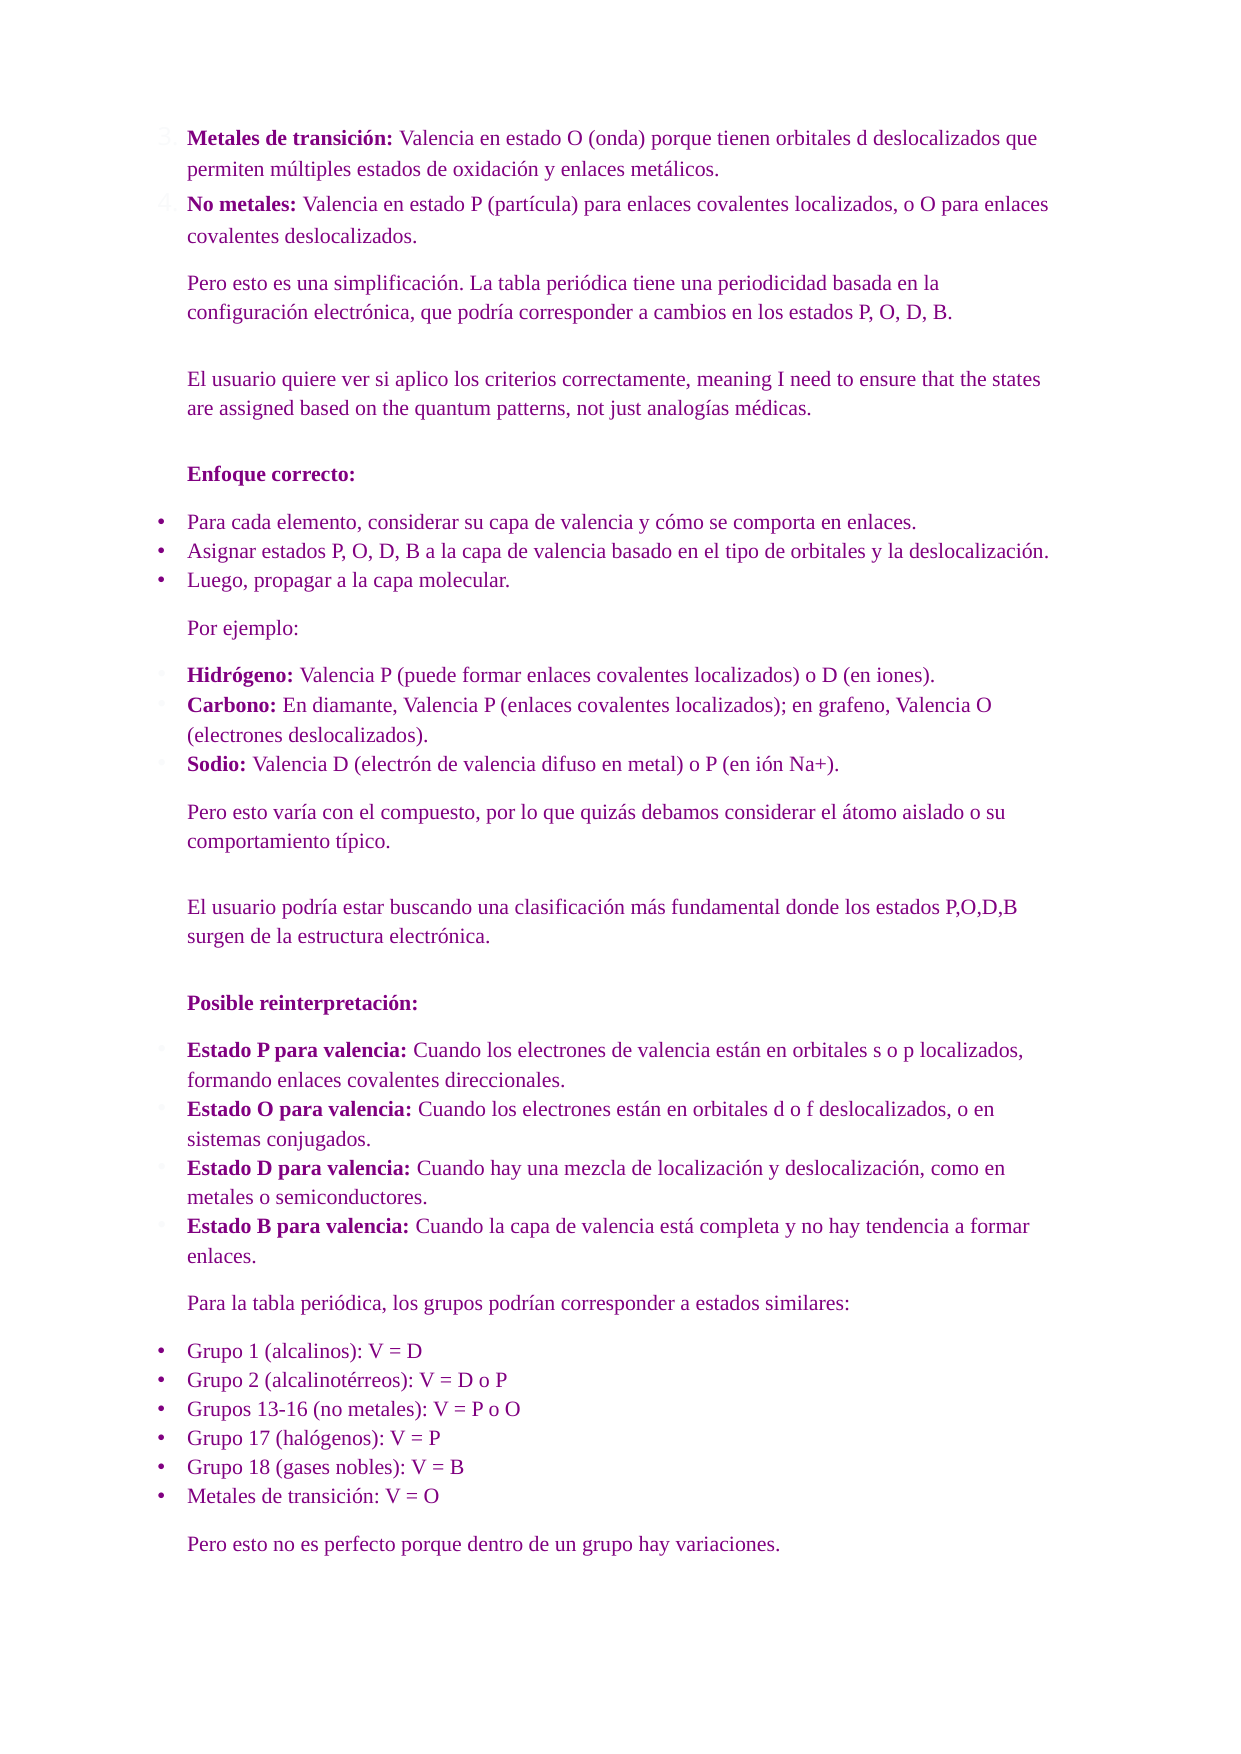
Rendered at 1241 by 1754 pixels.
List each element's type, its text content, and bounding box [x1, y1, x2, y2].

text Pero esto no es perfecto porque dentro de un grupo hay variaciones. [187, 1531, 1053, 1556]
list Grupo 2 (alcalinotérreos): V = D o P [187, 1367, 1053, 1392]
text Posible reinterpretación: [187, 990, 1053, 1015]
text Por ejemplo: [187, 614, 1053, 640]
list Estado O para valencia: Cuando los electrones están en orbitales d o f deslocalizados, o en sistemas conjugados. [187, 1096, 1053, 1151]
list Estado D para valencia: Cuando hay una mezcla de localización y deslocalización, como en metales o semiconductores. [187, 1154, 1053, 1209]
list Sodio: Valencia D (electrón de valencia difuso en metal) o P (en ión Na+). [187, 751, 1053, 776]
text El usuario podría estar buscando una clasificación más fundamental donde los estados P,O,D,B surgen de la estructura electrónica. [187, 894, 1053, 948]
list Para cada elemento, considerar su capa de valencia y cómo se comporta en enlaces. [187, 509, 1053, 534]
list Metales de transición: Valencia en estado O (onda) porque tienen orbitales d deslocalizados que permiten múltiples estados de oxidación y enlaces metálicos. [187, 118, 1053, 181]
text Enfoque correcto: [187, 461, 1053, 486]
text El usuario quiere ver si aplico los criterios correctamente, meaning I need to ensure that the states are assigned based on the quantum patterns, not just analogías médicas. [187, 366, 1053, 420]
list Estado P para valencia: Cuando los electrones de valencia están en orbitales s o p localizados, formando enlaces covalentes direccionales. [187, 1037, 1053, 1092]
list Metales de transición: V = O [187, 1483, 1053, 1508]
list No metales: Valencia en estado P (partícula) para enlaces covalentes localizados, o O para enlaces covalentes deslocalizados. [187, 185, 1053, 248]
list Grupo 18 (gases nobles): V = B [187, 1454, 1053, 1479]
list Grupos 13-16 (no metales): V = P o O [187, 1396, 1053, 1421]
text Pero esto varía con el compuesto, por lo que quizás debamos considerar el átomo aislado o su comportamiento típico. [187, 799, 1053, 853]
list Estado B para valencia: Cuando la capa de valencia está completa y no hay tendencia a formar enlaces. [187, 1213, 1053, 1268]
list Hidrógeno: Valencia P (puede formar enlaces covalentes localizados) o D (en iones). [187, 662, 1053, 688]
text Pero esto es una simplificación. La tabla periódica tiene una periodicidad basada en la configuración electrónica, que podría corresponder a cambios en los estados P, O, D, B. [187, 270, 1053, 324]
list Asignar estados P, O, D, B a la capa de valencia basado en el tipo de orbitales y la deslocalización. [187, 538, 1053, 563]
list Grupo 17 (halógenos): V = P [187, 1425, 1053, 1450]
list Carbono: En diamante, Valencia P (enlaces covalentes localizados); en grafeno, Valencia O (electrones deslocalizados). [187, 692, 1053, 747]
text Para la tabla periódica, los grupos podrían corresponder a estados similares: [187, 1290, 1053, 1316]
list Grupo 1 (alcalinos): V = D [187, 1338, 1053, 1363]
list Luego, propagar a la capa molecular. [187, 567, 1053, 592]
